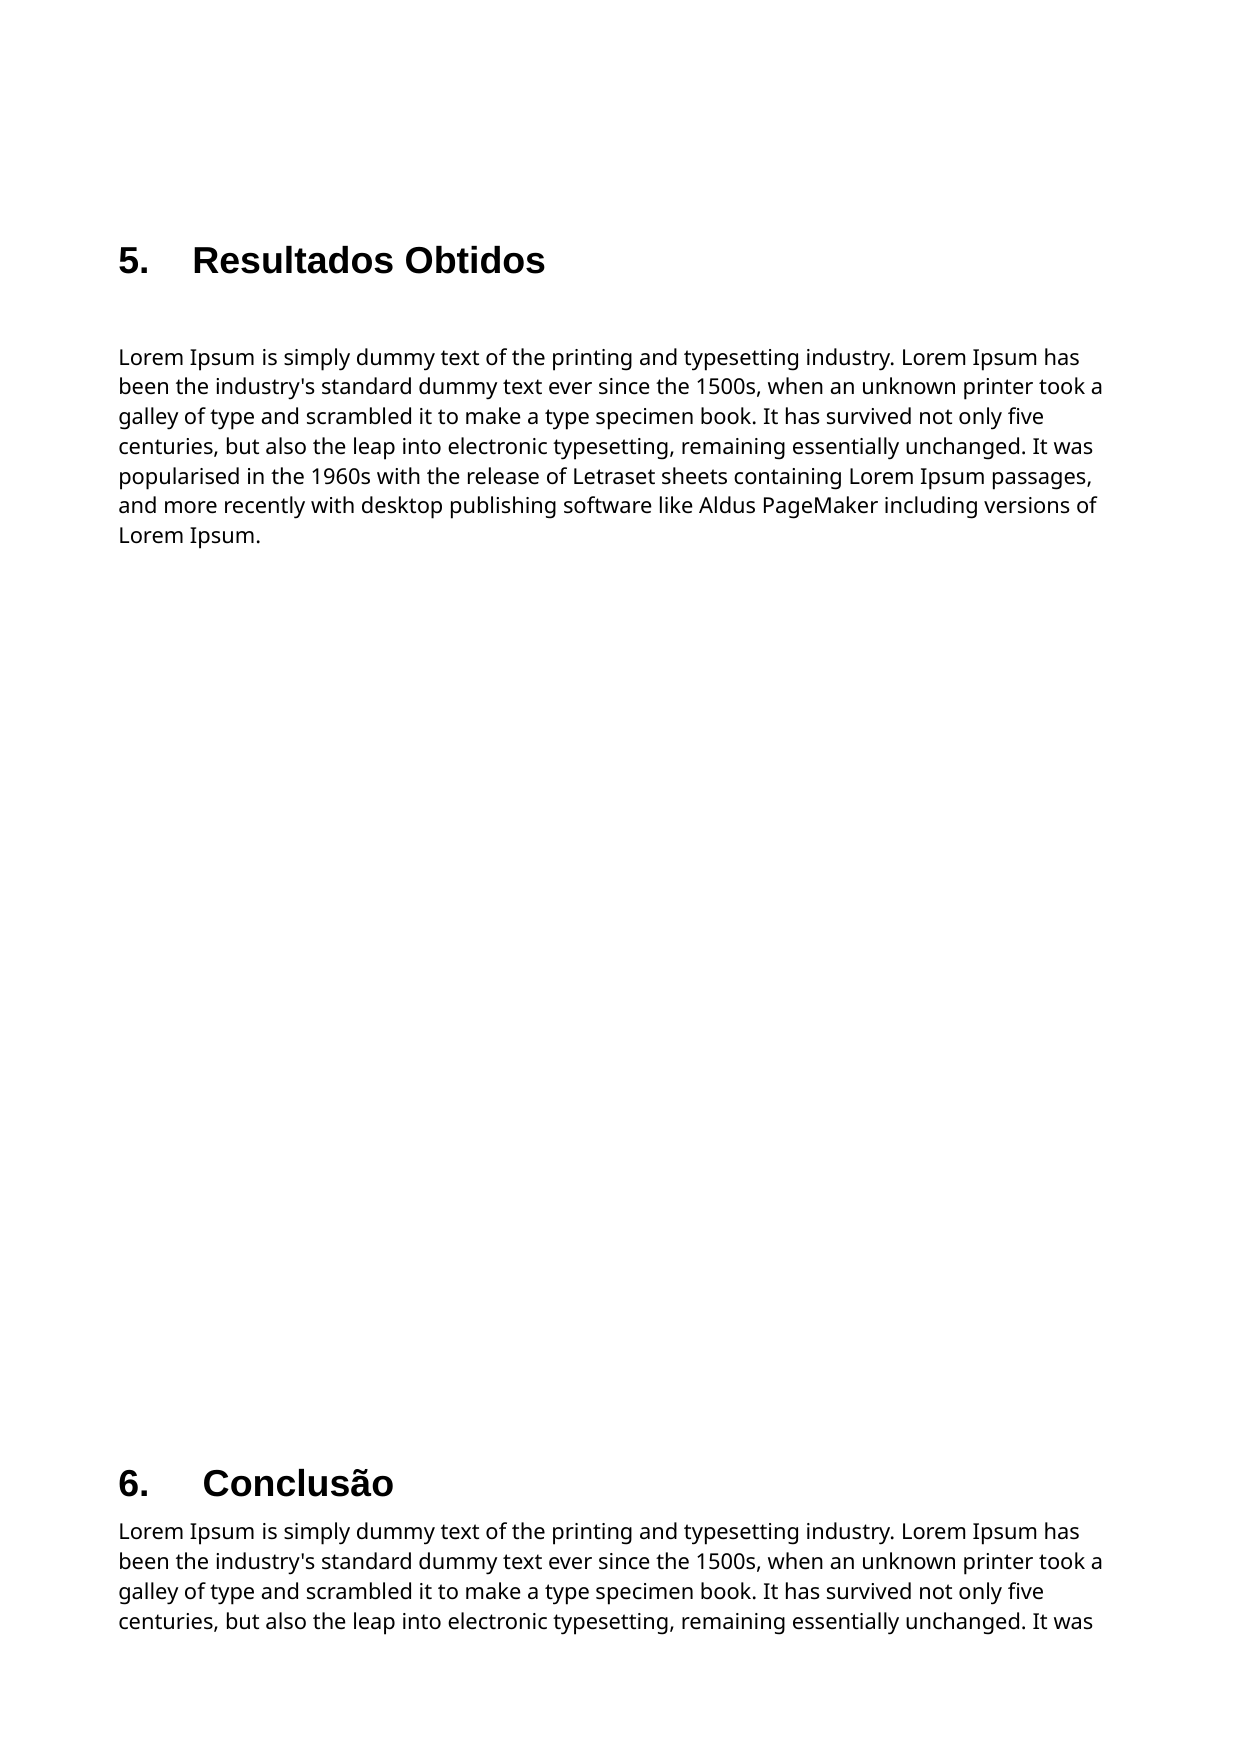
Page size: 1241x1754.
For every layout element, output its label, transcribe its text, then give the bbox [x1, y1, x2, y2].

text Lorem Ipsum is simply dummy text of the printing and typesetting industry. Lorem Ipsum has been the industry's standard dummy text ever since the 1500s, when an unknown printer took a galley of type and scrambled it to make a type specimen book. It has survived not only five centuries, but also the leap into electronic typesetting, remaining essentially unchanged. It was [118, 1516, 1122, 1636]
subtitle Conclusão [118, 1461, 1122, 1504]
text Lorem Ipsum is simply dummy text of the printing and typesetting industry. Lorem Ipsum has been the industry's standard dummy text ever since the 1500s, when an unknown printer took a galley of type and scrambled it to make a type specimen book. It has survived not only five centuries, but also the leap into electronic typesetting, remaining essentially unchanged. It was popularised in the 1960s with the release of Letraset sheets containing Lorem Ipsum passages, and more recently with desktop publishing software like Aldus PageMaker including versions of Lorem Ipsum. [118, 342, 1122, 550]
subtitle Resultados Obtidos [118, 238, 1122, 281]
